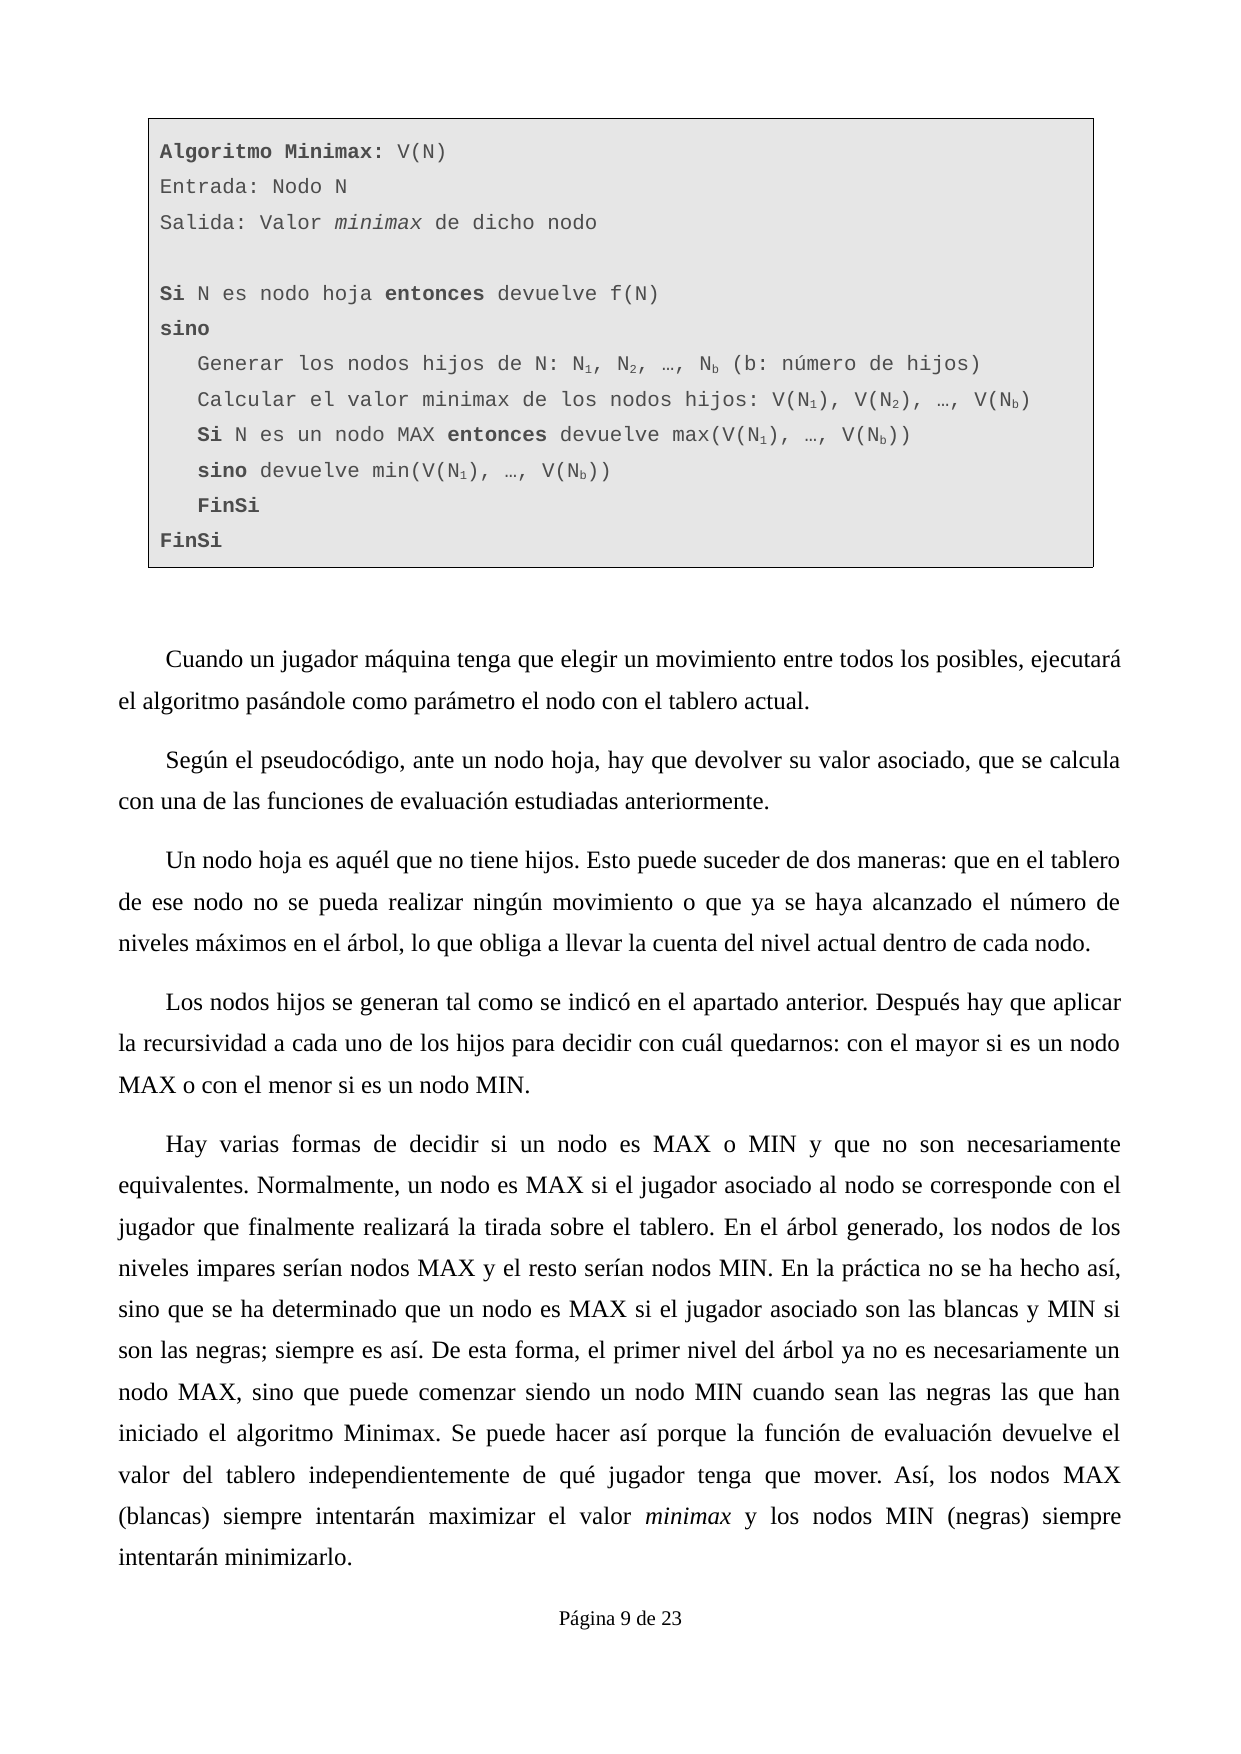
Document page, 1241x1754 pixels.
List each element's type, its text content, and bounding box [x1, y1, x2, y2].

text Hay varias formas de decidir si un nodo es MAX o MIN y que no son necesariamente equivalentes. Normalmente, un nodo es MAX si el jugador asociado al nodo se corresponde con el jugador que finalmente realizará la tirada sobre el tablero. En el árbol generado, los nodos de los niveles impares serían nodos MAX y el resto serían nodos MIN. En la práctica no se ha hecho así, sino que se ha determinado que un nodo es MAX si el jugador asociado son las blancas y MIN si son las negras; siempre es así. De esta forma, el primer nivel del árbol ya no es necesariamente un nodo MAX, sino que puede comenzar siendo un nodo MIN cuando sean las negras las que han iniciado el algoritmo Minimax. Se puede hacer así porque la función de evaluación devuelve el valor del tablero independientemente de qué jugador tenga que mover. Así, los nodos MAX (blancas) siempre intentarán maximizar el valor minimax y los nodos MIN (negras) siempre intentarán minimizarlo. [118, 1119, 1122, 1574]
text Según el pseudocódigo, ante un nodo hoja, hay que devolver su valor asociado, que se calcula con una de las funciones de evaluación estudiadas anteriormente. [118, 735, 1122, 818]
text FinSi [149, 472, 1093, 508]
text Calcular el valor minimax de los nodos hijos: V(N1), V(N2), …, V(Nb) [149, 366, 1093, 401]
text Si N es nodo hoja entonces devuelve f(N) [149, 260, 1093, 295]
text sino devuelve min(V(N1), …, V(Nb)) [149, 437, 1093, 472]
text FinSi [149, 508, 1093, 567]
text Generar los nodos hijos de N: N1, N2, …, Nb (b: número de hijos) [149, 331, 1093, 366]
text Si N es un nodo MAX entonces devuelve max(V(N1), …, V(Nb)) [149, 401, 1093, 437]
text Un nodo hoja es aquél que no tiene hijos. Esto puede suceder de dos maneras: que en el tablero de ese nodo no se pueda realizar ningún movimiento o que ya se haya alcanzado el número de niveles máximos en el árbol, lo que obliga a llevar la cuenta del nivel actual dentro de cada nodo. [118, 836, 1122, 960]
text Cuando un jugador máquina tenga que elegir un movimiento entre todos los posibles, ejecutará el algoritmo pasándole como parámetro el nodo con el tablero actual. [118, 635, 1122, 717]
text sino [149, 295, 1093, 331]
text Entrada: Nodo N [149, 153, 1093, 189]
text Algoritmo Minimax: V(N) [149, 119, 1093, 153]
text Los nodos hijos se generan tal como se indicó en el apartado anterior. Después hay que aplicar la recursividad a cada uno de los hijos para decidir con cuál quedarnos: con el mayor si es un nodo MAX o con el menor si es un nodo MIN. [118, 977, 1122, 1101]
text Salida: Valor minimax de dicho nodo [149, 189, 1093, 224]
